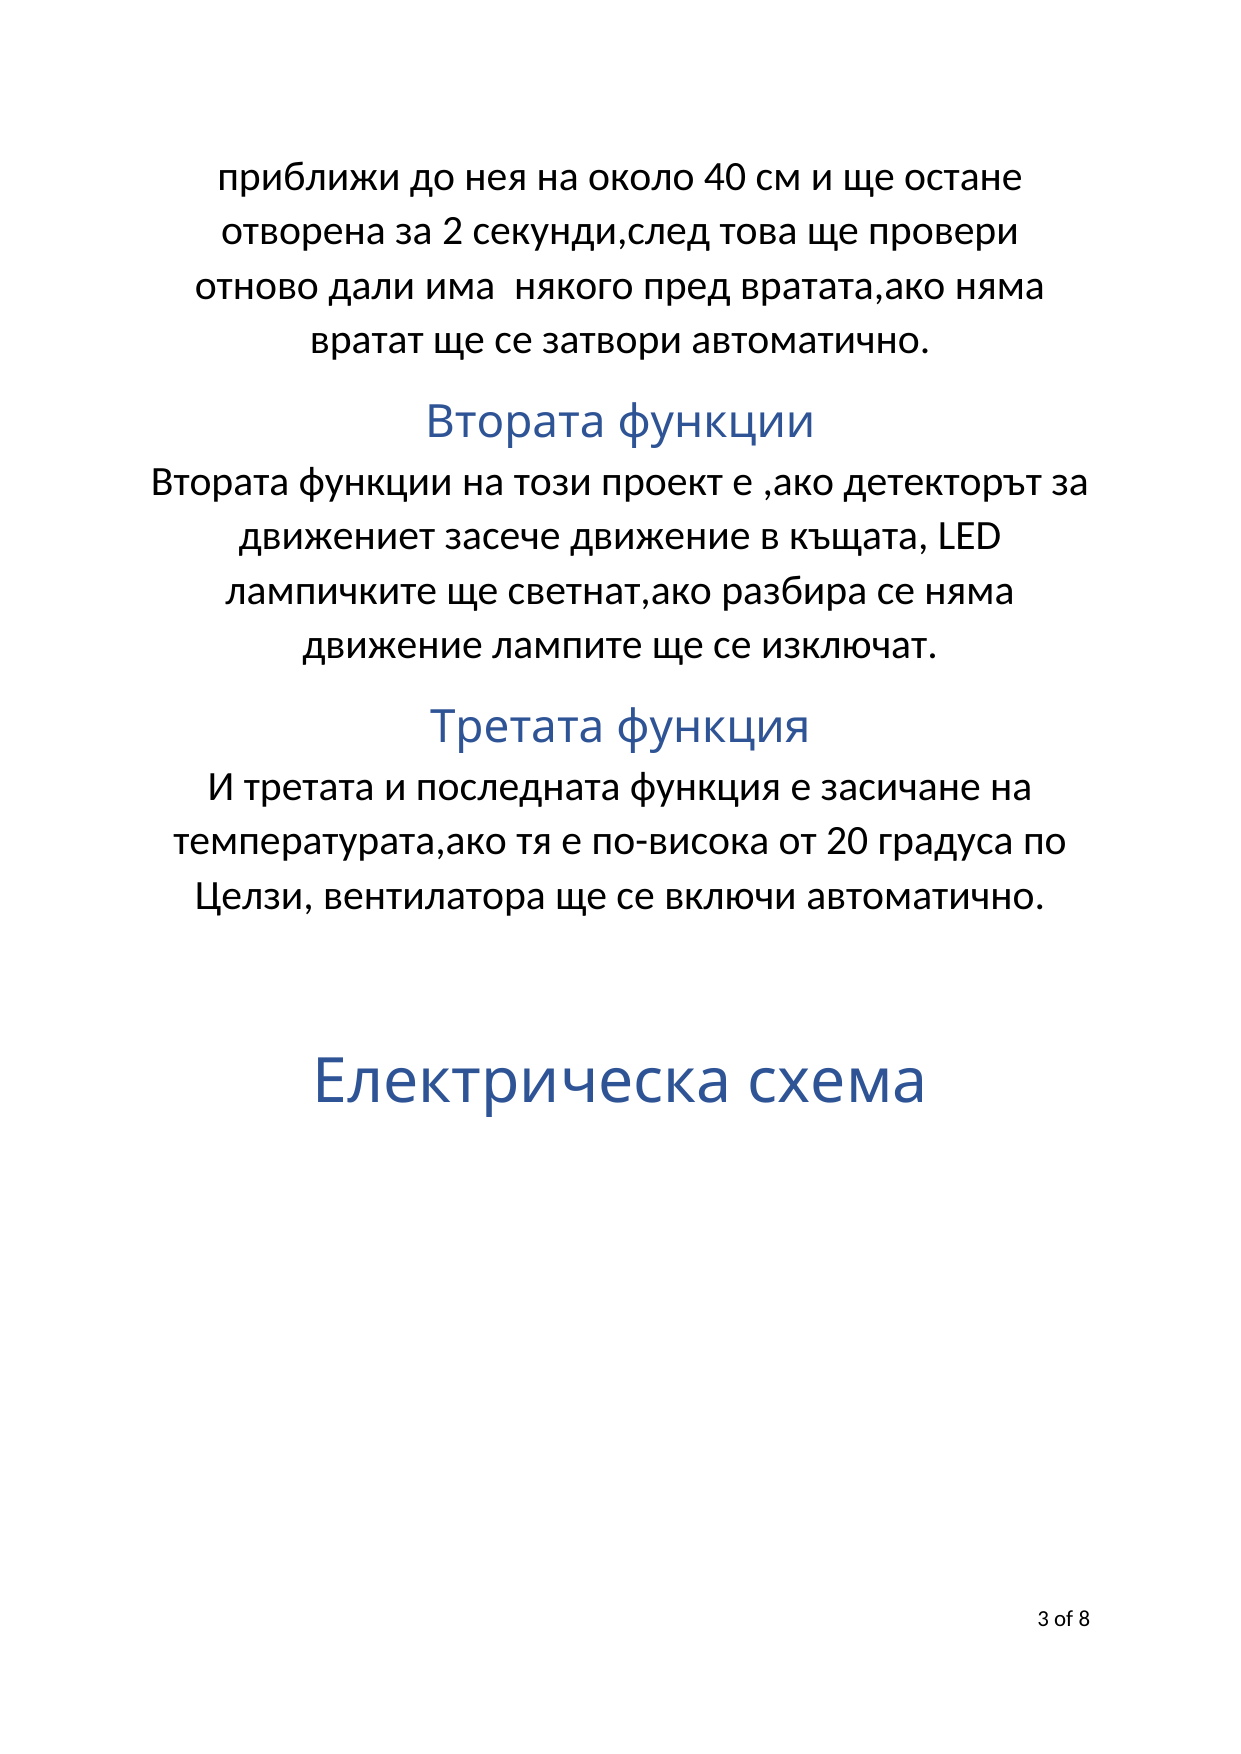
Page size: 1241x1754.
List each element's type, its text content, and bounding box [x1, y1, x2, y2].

subtitle Електрическа схема [150, 1036, 1090, 1121]
subtitle Третата функция [150, 693, 1090, 756]
text приближи до нея на около 40 см и ще остане отворена за 2 секунди,след това ще провери отново дали има някого пред вратата,ако няма вратат ще се затвори автоматично. [150, 150, 1090, 364]
subtitle Втората функции [150, 388, 1090, 451]
text Втората функции на този проект е ,ако детекторът за движениет засече движение в къщата, LED лампичките ще светнат,ако разбира се няма движение лампите ще се изключат. [150, 455, 1090, 669]
text И третата и последната функция е засичане на температурата,ако тя е по-висока от 20 градуса по Целзи, вентилатора ще се включи автоматично. [150, 760, 1090, 919]
